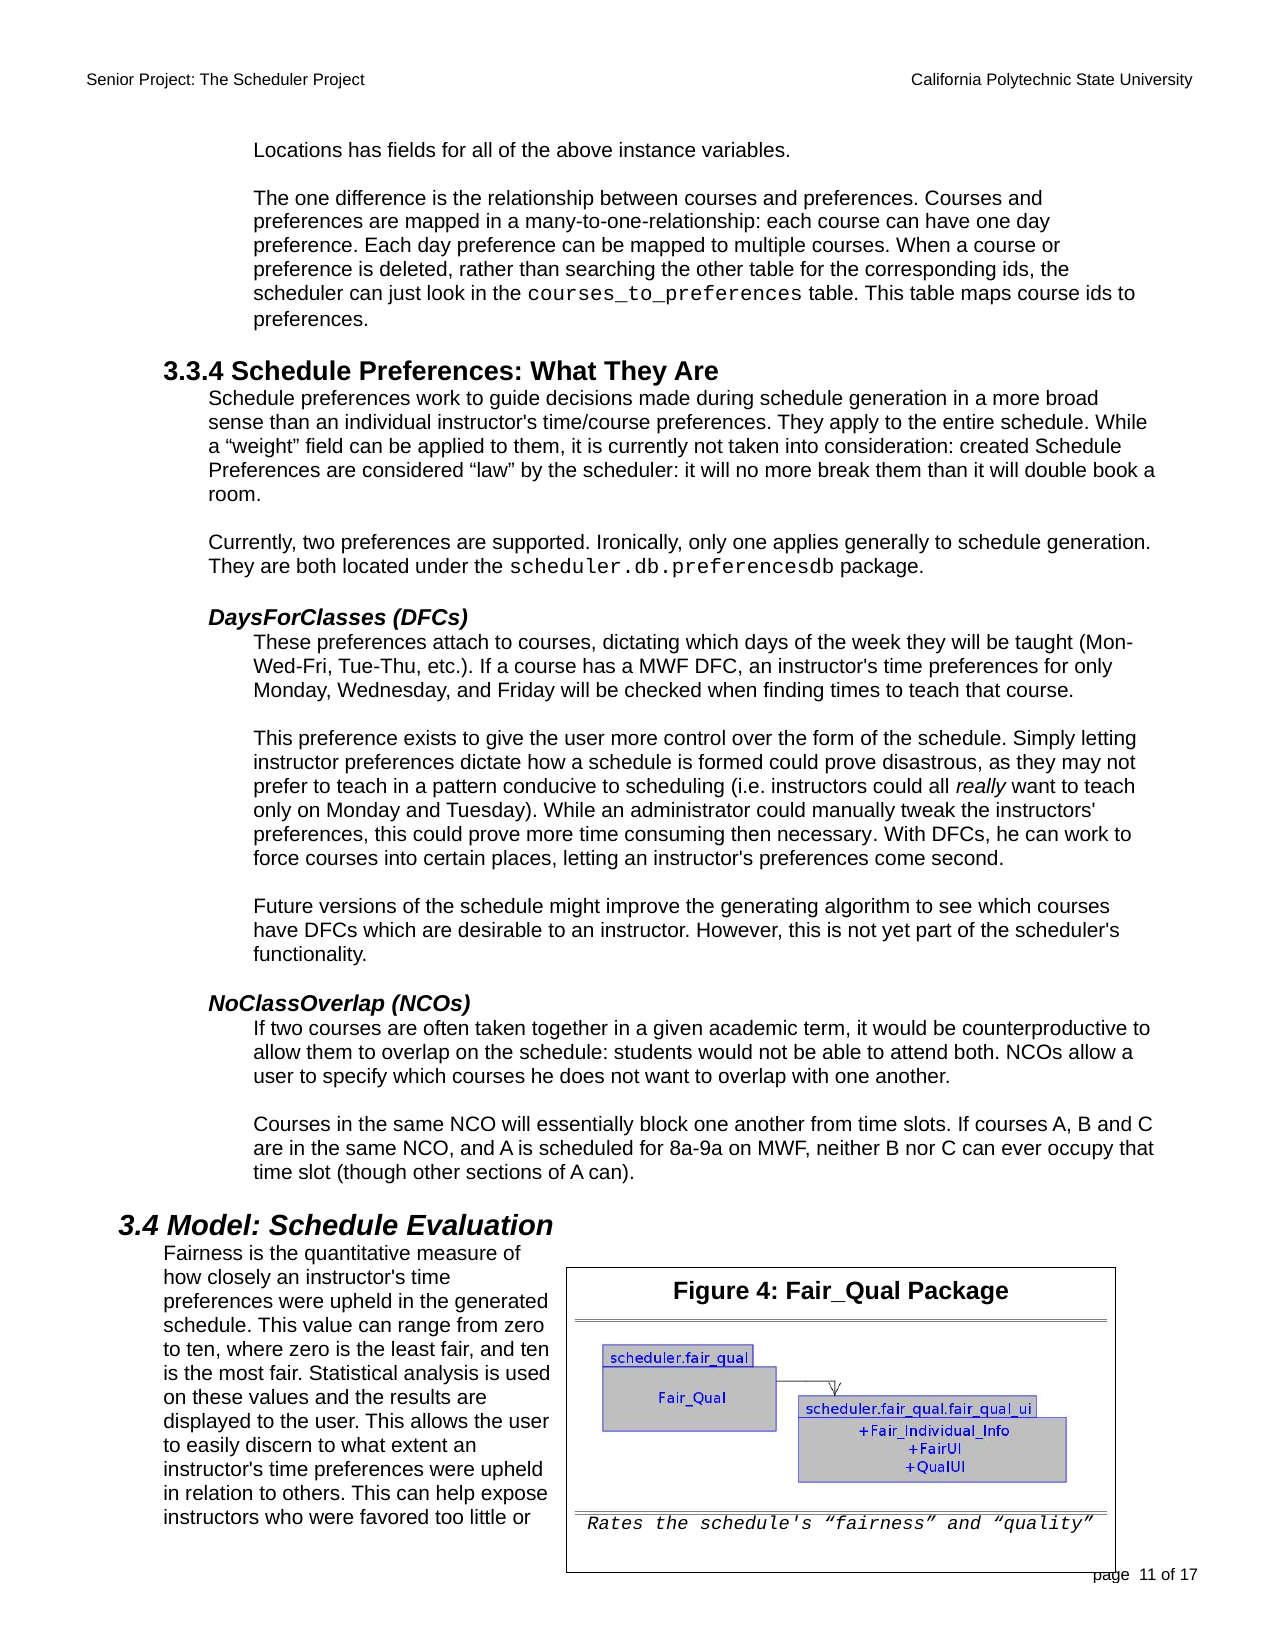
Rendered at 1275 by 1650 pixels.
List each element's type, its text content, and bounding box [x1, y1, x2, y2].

subtitle 3.4 Model: Schedule Evaluation [118, 1207, 1157, 1241]
text Currently, two preferences are supported. Ironically, only one applies generally to schedule generation. They are both located under the scheduler.db.preferencesdb package. [208, 530, 1157, 580]
text Schedule preferences work to guide decisions made during schedule generation in a more broad sense than an individual instructor's time/course preferences. They apply to the entire schedule. While a “weight” field can be applied to them, it is currently not taken into consideration: created Schedule Preferences are considered “law” by the scheduler: it will no more break them than it will double book a room. [208, 386, 1157, 506]
text Future versions of the schedule might improve the generating algorithm to see which courses have DFCs which are desirable to an instructor. However, this is not yet part of the scheduler's functionality. [253, 894, 1157, 966]
text Fairness is the quantitative measure of how closely an instructor's time preferences were upheld in the generated schedule. This value can range from zero to ten, where zero is the least fair, and ten is the most fair. Statistical analysis is used on these values and the results are displayed to the user. This allows the user to easily discern to what extent an instructor's time preferences were upheld in relation to others. This can help expose instructors who were favored too little or too much. [163, 1241, 1157, 1528]
text This preference exists to give the user more control over the form of the schedule. Simply letting instructor preferences dictate how a schedule is formed could prove disastrous, as they may not prefer to teach in a pattern conducive to scheduling (i.e. instructors could all really want to teach only on Monday and Tuesday). While an administrator could manually tweak the instructors' preferences, this could prove more time consuming then necessary. With DFCs, he can work to force courses into certain places, letting an instructor's preferences come second. [253, 726, 1157, 870]
text If two courses are often taken together in a given academic term, it would be counterproductive to allow them to overlap on the schedule: students would not be able to attend both. NCOs allow a user to specify which courses he does not want to overlap with one another. [253, 1016, 1157, 1088]
text Figure 4: Fair_Qual Package [575, 1276, 1107, 1304]
subtitle NoClassOverlap (NCOs) [208, 989, 1157, 1016]
text Locations has fields for all of the above instance variables. [253, 137, 1157, 161]
text Rates the schedule's “fairness” and “quality” [575, 1515, 1107, 1535]
text The one difference is the relationship between courses and preferences. Courses and preferences are mapped in a many-to-one-relationship: each course can have one day preference. Each day preference can be mapped to multiple courses. When a course or preference is deleted, rather than searching the other table for the corresponding ids, the scheduler can just look in the courses_to_preferences table. This table maps course ids to preferences. [253, 185, 1157, 331]
text Fairness is the quantitative measure of how closely an instructor's time preferences were upheld in the generated schedule. This value can range from zero to ten, where zero is the least fair, and ten is the most fair. Statistical analysis is used on these values and the results are displayed to the user. This allows the user to easily discern to what extent an instructor's time preferences were upheld in relation to others. This can help expose instructors who were favored too little or too much. [567, 1268, 1115, 1572]
subtitle DaysForClasses (DFCs) [208, 604, 1157, 630]
subtitle 3.3.4 Schedule Preferences: What They Are [163, 355, 1157, 386]
picture [588, 1330, 1081, 1497]
text These preferences attach to courses, dictating which days of the week they will be taught (Mon-Wed-Fri, Tue-Thu, etc.). If a course has a MWF DFC, an instructor's time preferences for only Monday, Wednesday, and Friday will be checked when finding times to teach that course. [253, 630, 1157, 702]
text Courses in the same NCO will essentially block one another from time slots. If courses A, B and C are in the same NCO, and A is scheduled for 8a-9a on MWF, neither B nor C can ever occupy that time slot (though other sections of A can). [253, 1112, 1157, 1183]
